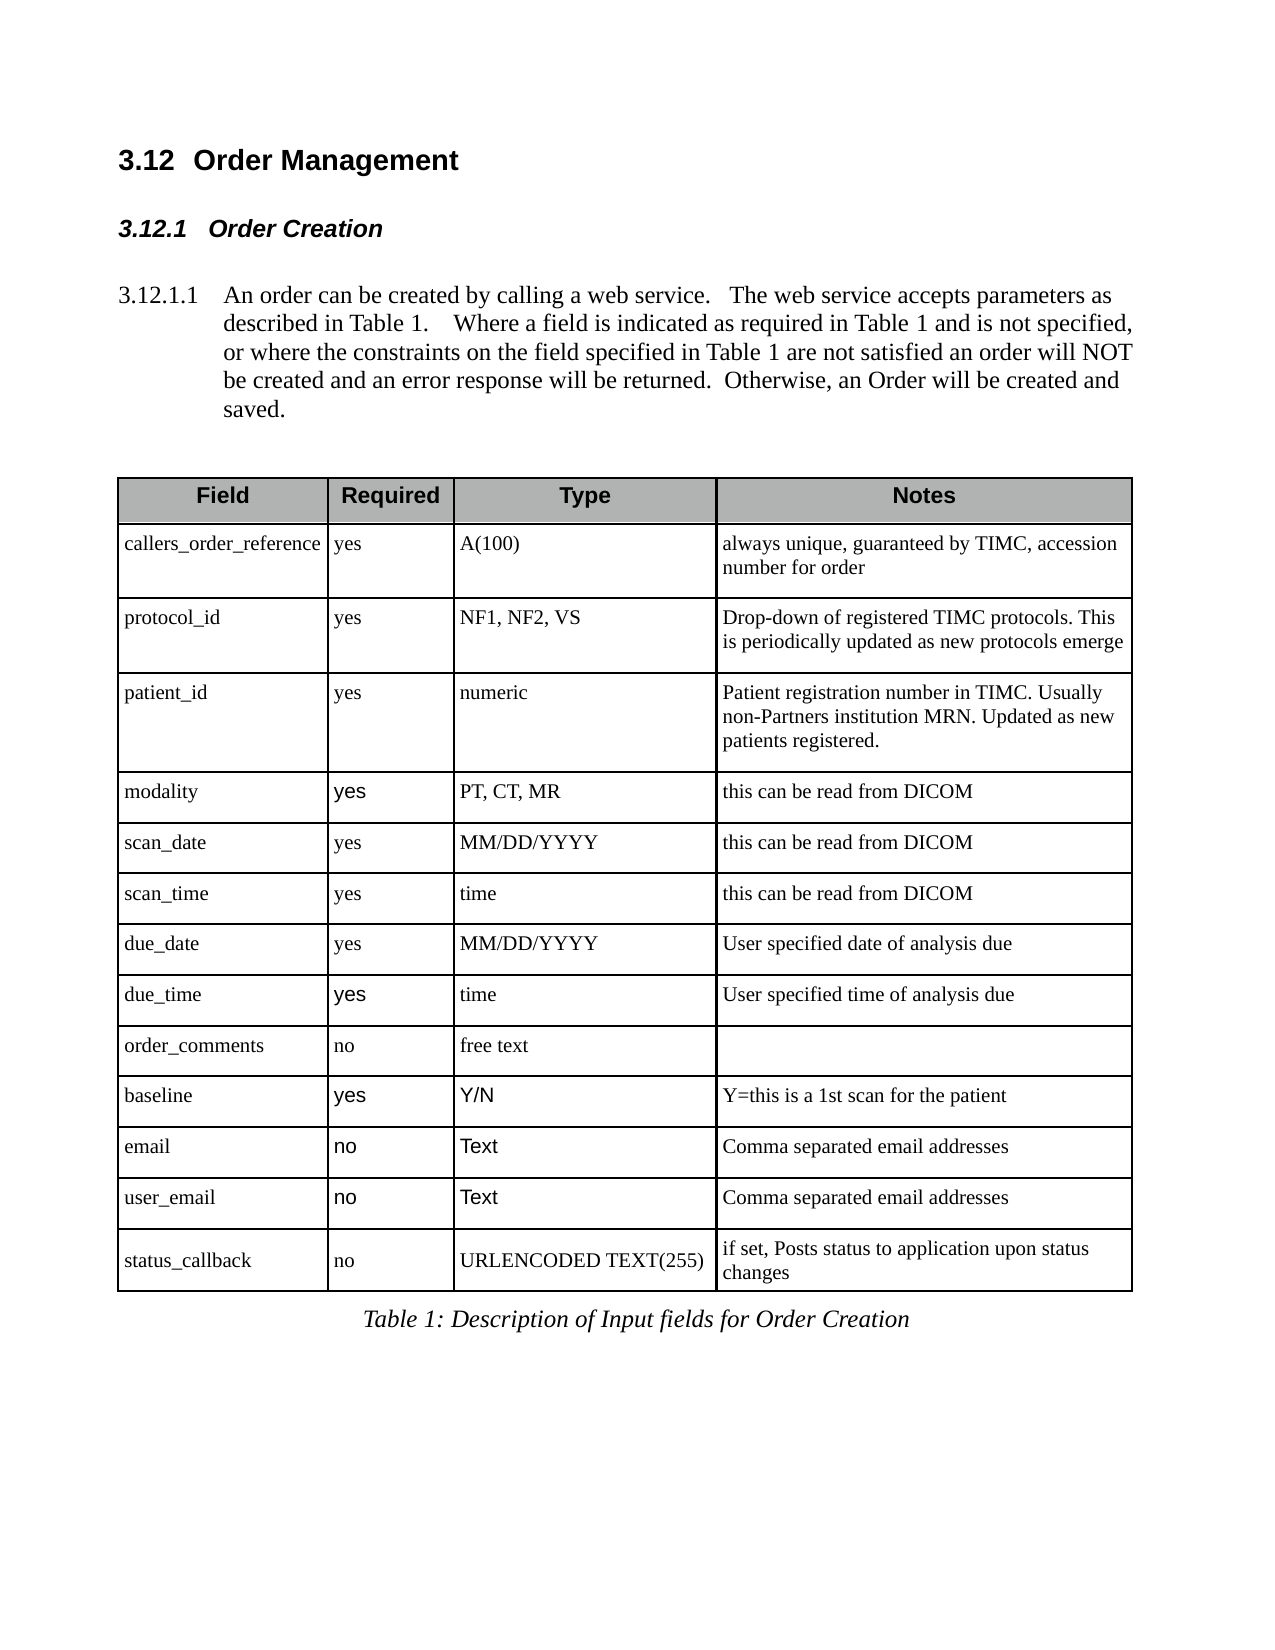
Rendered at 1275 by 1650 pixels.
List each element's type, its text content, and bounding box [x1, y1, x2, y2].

table_cell yes [329, 674, 453, 771]
table_cell URLENCODED TEXT(255) [455, 1230, 715, 1290]
table_header Notes [718, 479, 1131, 522]
table_cell Y/N [455, 1077, 715, 1126]
table_cell numeric [455, 674, 715, 771]
subtitle An order can be created by calling a web service. The web service accepts parameters as described in Table 1. Where a field is indicated as required in Table 1 and is not specified, or where the constraints on the field specified in Table 1 are not satisfied an order will NOT be created and an error response will be returned. Otherwise, an Order will be created and saved. [118, 280, 1157, 423]
table_cell User specified date of analysis due [718, 925, 1131, 974]
table_cell this can be read from DICOM [718, 874, 1131, 923]
table_cell Text [455, 1128, 715, 1177]
table_cell baseline [119, 1077, 327, 1126]
table_cell status_callback [119, 1230, 327, 1290]
table_cell email [119, 1128, 327, 1177]
table_cell due_time [119, 976, 327, 1024]
table_cell PT, CT, MR [455, 773, 715, 822]
table_cell Y=this is a 1st scan for the patient [718, 1077, 1131, 1126]
table_cell A(100) [455, 525, 715, 597]
table_cell yes [329, 1077, 453, 1126]
subtitle Order Creation [118, 214, 1157, 243]
table_cell yes [329, 824, 453, 872]
table_cell Comma separated email addresses [718, 1128, 1131, 1177]
table_cell time [455, 874, 715, 923]
table_cell this can be read from DICOM [718, 824, 1131, 872]
table_cell no [329, 1230, 453, 1290]
table_cell user_email [119, 1179, 327, 1227]
subtitle Order Management [118, 143, 1157, 177]
table_cell yes [329, 925, 453, 974]
table_cell MM/DD/YYYY [455, 925, 715, 974]
table_cell scan_date [119, 824, 327, 872]
table_cell yes [329, 599, 453, 672]
text Table 1: Description of Input fields for Order Creation [118, 1304, 1157, 1333]
table_cell Drop-down of registered TIMC protocols. This is periodically updated as new protocols emerge [718, 599, 1131, 672]
table_cell User specified time of analysis due [718, 976, 1131, 1024]
table_cell yes [329, 773, 453, 822]
table_cell always unique, guaranteed by TIMC, accession number for order [718, 525, 1131, 597]
table_cell scan_time [119, 874, 327, 923]
table_cell Comma separated email addresses [718, 1179, 1131, 1227]
table_cell Patient registration number in TIMC. Usually non-Partners institution MRN. Updated as new patients registered. [718, 674, 1131, 771]
table_cell NF1, NF2, VS [455, 599, 715, 672]
table_header Field [119, 479, 327, 522]
table_cell yes [329, 976, 453, 1024]
table_cell [718, 1027, 1131, 1075]
table_header Type [455, 479, 715, 522]
table_cell time [455, 976, 715, 1024]
table_cell patient_id [119, 674, 327, 771]
table_cell no [329, 1027, 453, 1075]
table_cell MM/DD/YYYY [455, 824, 715, 872]
table_cell yes [329, 525, 453, 597]
table_cell free text [455, 1027, 715, 1075]
table_cell Text [455, 1179, 715, 1227]
table_cell callers_order_reference [119, 525, 327, 597]
table_cell if set, Posts status to application upon status changes [718, 1230, 1131, 1290]
table_cell no [329, 1179, 453, 1227]
table_cell protocol_id [119, 599, 327, 672]
table_cell yes [329, 874, 453, 923]
table_header Required [329, 479, 453, 522]
table_cell order_comments [119, 1027, 327, 1075]
table_cell this can be read from DICOM [718, 773, 1131, 822]
table_cell no [329, 1128, 453, 1177]
table_cell due_date [119, 925, 327, 974]
table_cell modality [119, 773, 327, 822]
